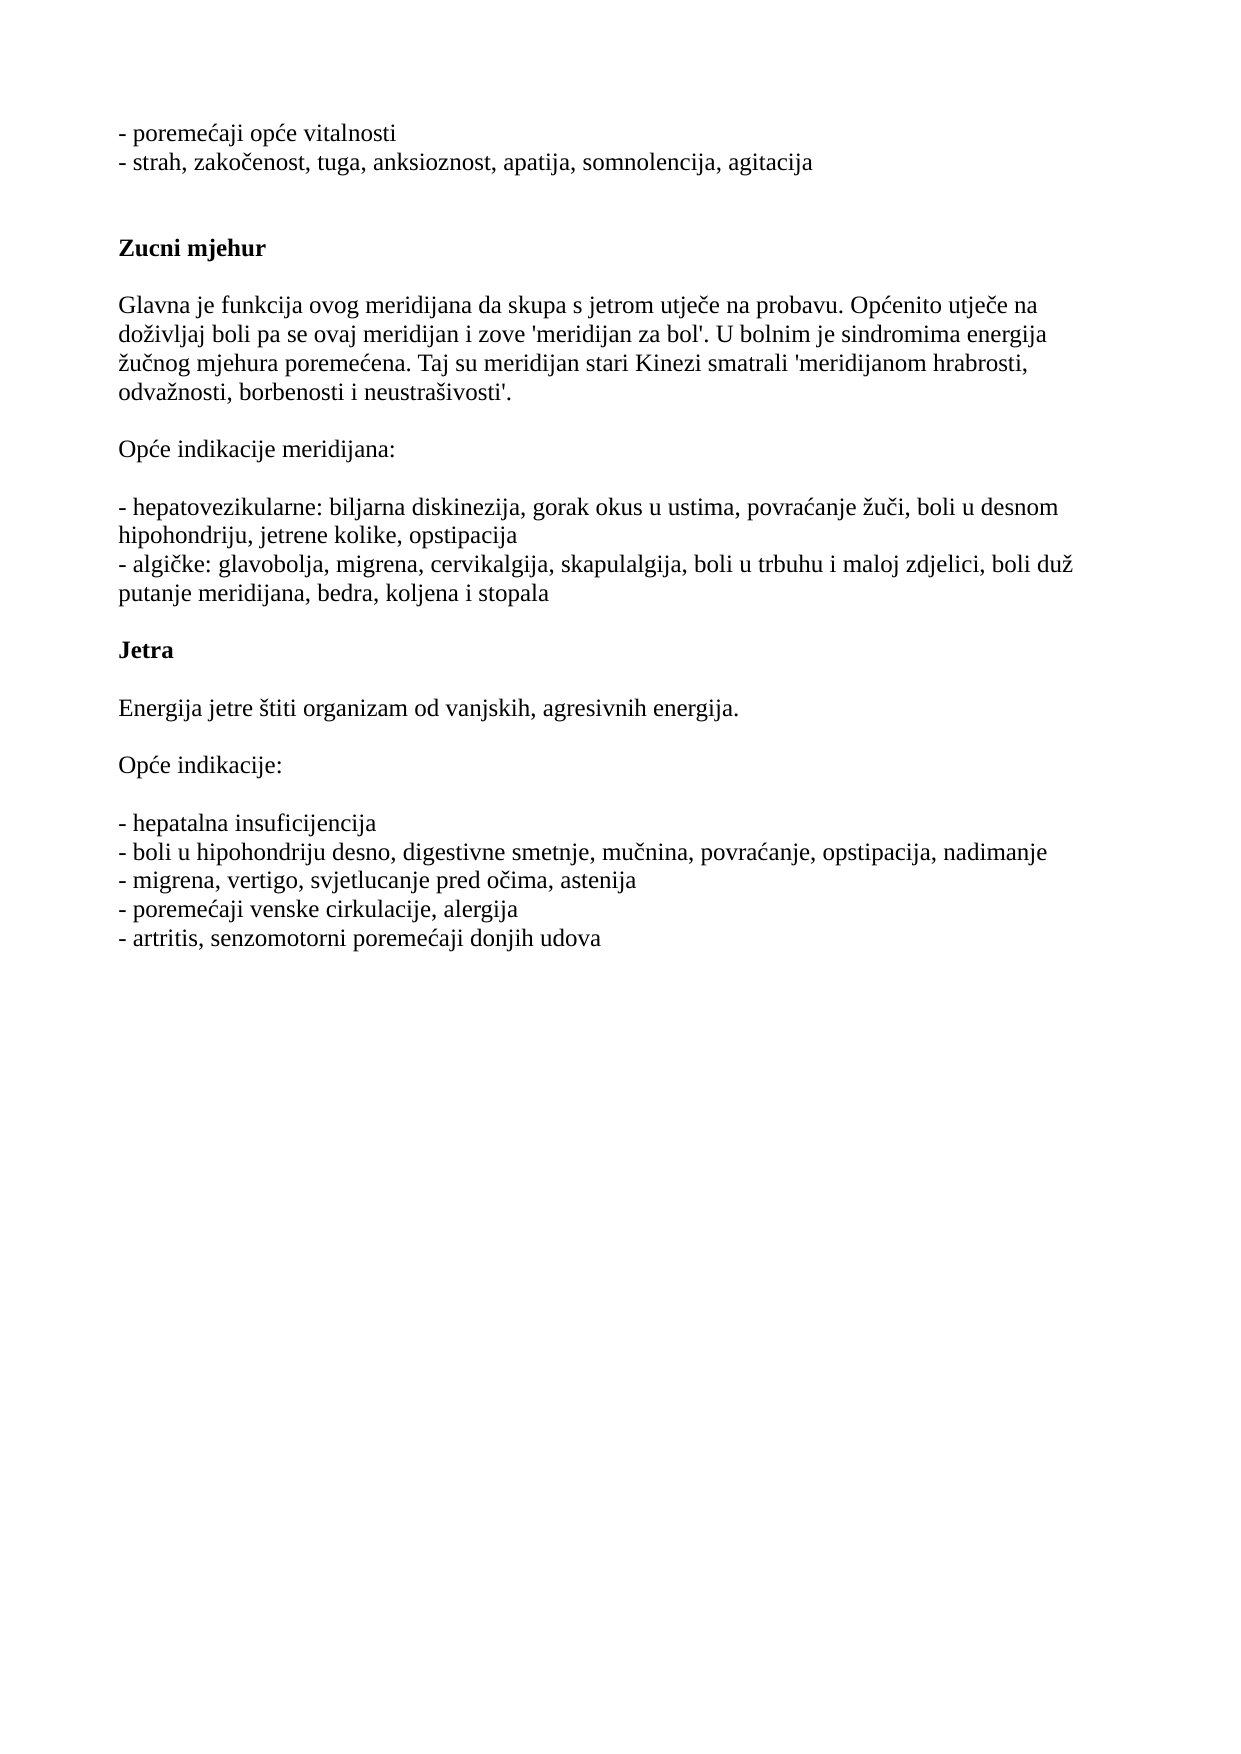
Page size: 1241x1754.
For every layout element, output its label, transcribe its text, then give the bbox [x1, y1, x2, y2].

text - boli u hipohondriju desno, digestivne smetnje, mučnina, povraćanje, opstipacija, nadimanje [118, 837, 1122, 866]
text - poremećaji opće vitalnosti [118, 118, 1122, 147]
text - hepatalna insuficijencija [118, 808, 1122, 837]
text - migrena, vertigo, svjetlucanje pred očima, astenija [118, 866, 1122, 894]
text Glavna je funkcija ovog meridijana da skupa s jetrom utječe na probavu. Općenito utječe na doživljaj boli pa se ovaj meridijan i zove 'meridijan za bol'. U bolnim je sindromima energija žučnog mjehura poremećena. Taj su meridijan stari Kinezi smatrali 'meridijanom hrabrosti, odvažnosti, borbenosti i neustrašivosti'. [118, 291, 1122, 406]
text Opće indikacije: [118, 751, 1122, 779]
text Zucni mjehur [118, 233, 1122, 262]
text Jetra [118, 636, 1122, 664]
text - poremećaji venske cirkulacije, alergija [118, 894, 1122, 923]
text - algičke: glavobolja, migrena, cervikalgija, skapulalgija, boli u trbuhu i maloj zdjelici, boli duž putanje meridijana, bedra, koljena i stopala [118, 549, 1122, 607]
text Energija jetre štiti organizam od vanjskih, agresivnih energija. [118, 693, 1122, 722]
text - hepatovezikularne: biljarna diskinezija, gorak okus u ustima, povraćanje žuči, boli u desnom hipohondriju, jetrene kolike, opstipacija [118, 492, 1122, 549]
text Opće indikacije meridijana: [118, 434, 1122, 463]
text - strah, zakočenost, tuga, anksioznost, apatija, somnolencija, agitacija [118, 147, 1122, 176]
text - artritis, senzomotorni poremećaji donjih udova [118, 923, 1122, 952]
